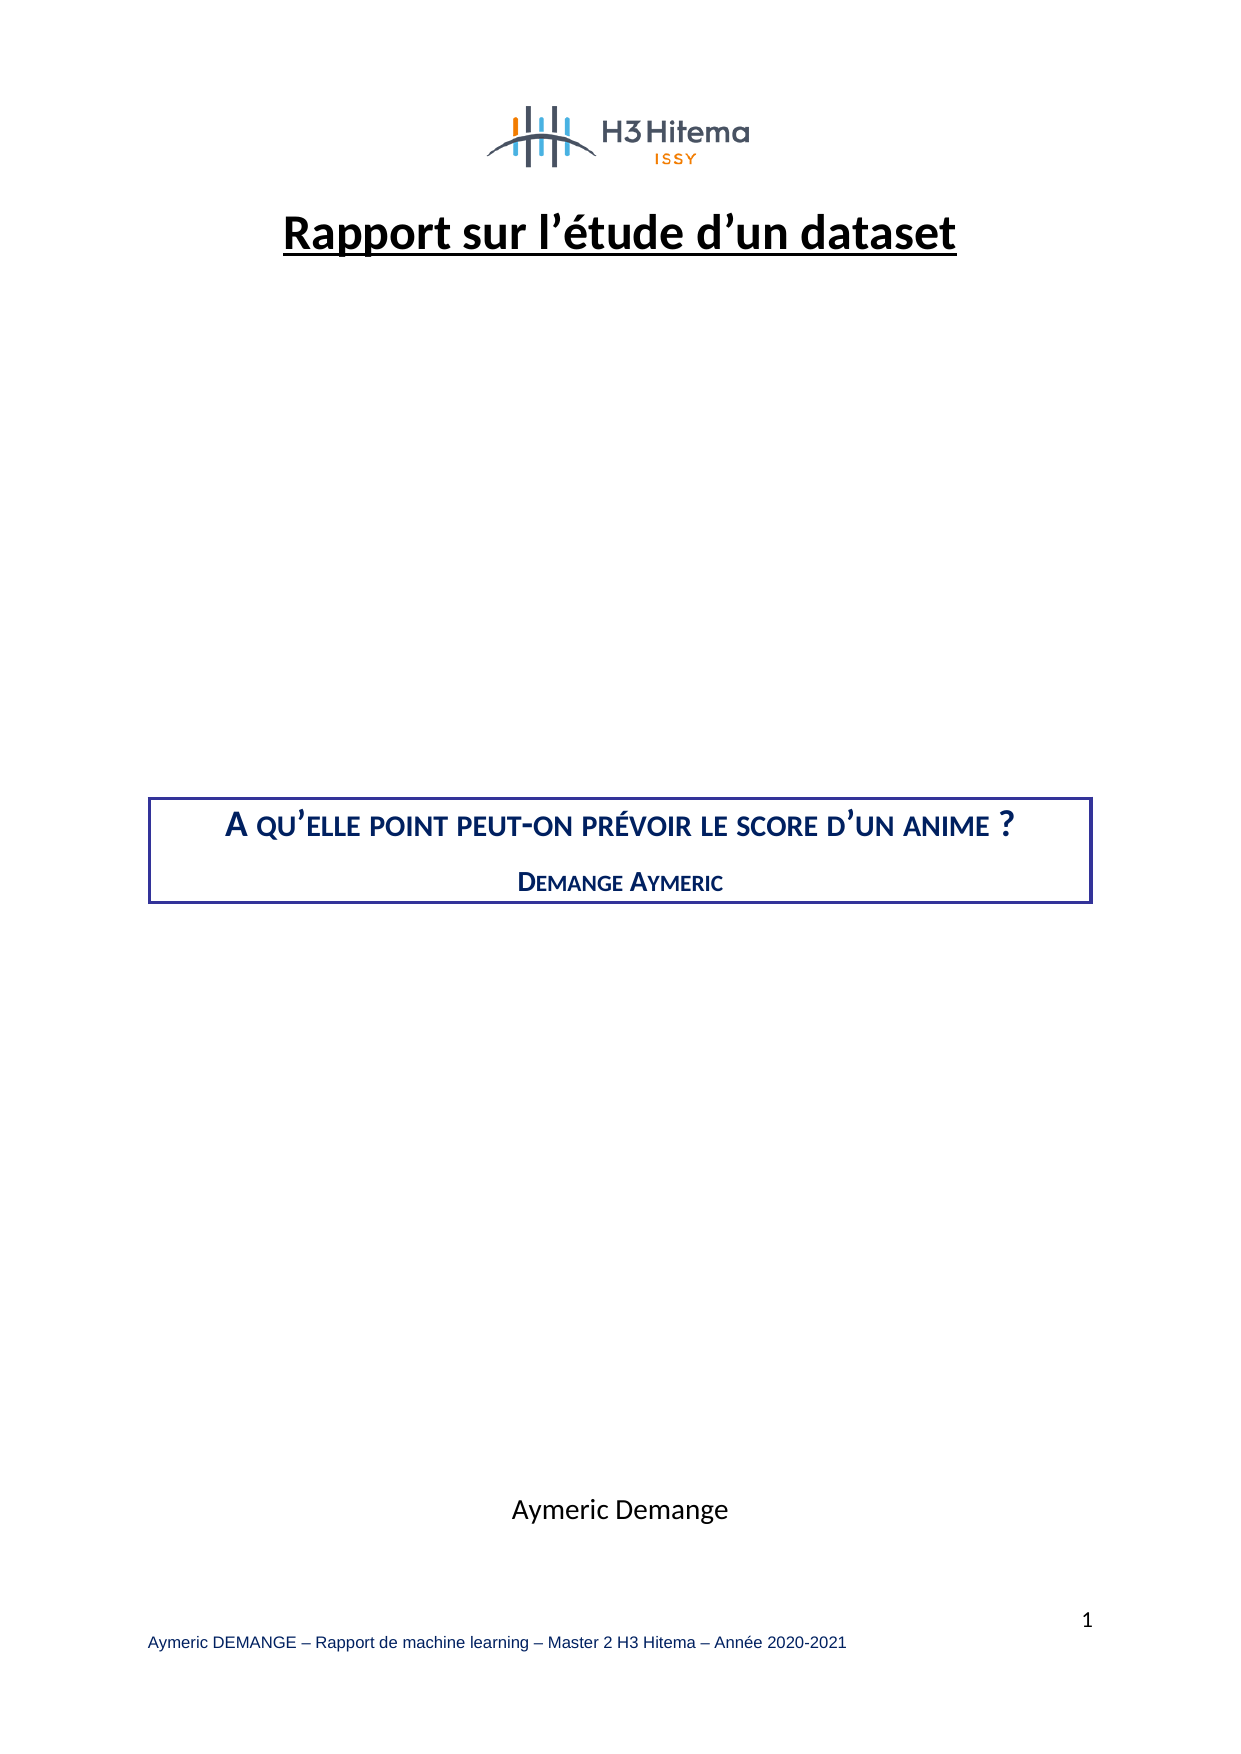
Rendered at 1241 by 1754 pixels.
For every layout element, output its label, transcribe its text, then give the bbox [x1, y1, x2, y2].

text Aymeric Demange [148, 1491, 1093, 1527]
text A qu’elle point peut-on prévoir le score d’un anime ? Demange Aymeric [151, 800, 1089, 901]
text Rapport sur l’étude d’un dataset [148, 201, 1093, 262]
